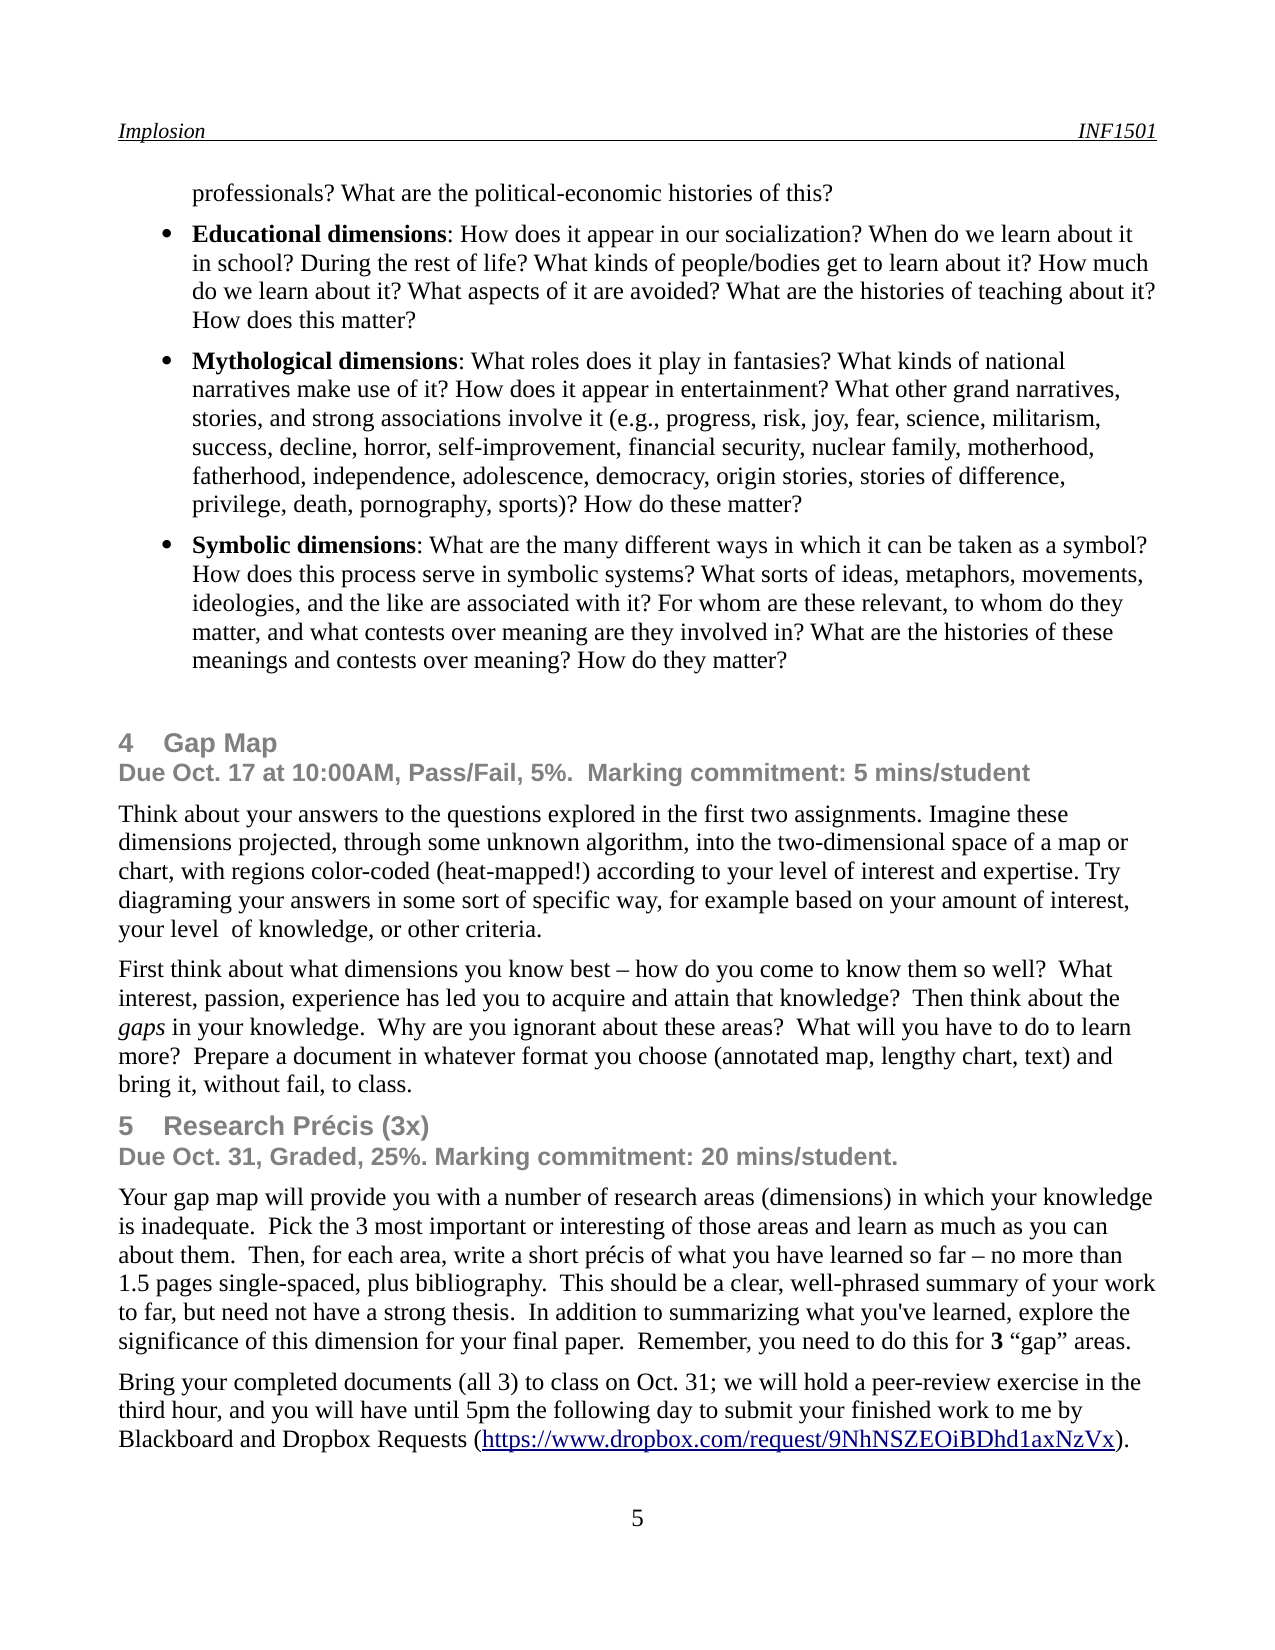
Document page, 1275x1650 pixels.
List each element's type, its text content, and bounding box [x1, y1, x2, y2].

list Mythological dimensions: What roles does it play in fantasies? What kinds of national narratives make use of it? How does it appear in entertainment? What other grand narratives, stories, and strong associations involve it (e.g., progress, risk, joy, fear, science, militarism, success, decline, horror, self-improvement, financial security, nuclear family, motherhood, fatherhood, independence, adolescence, democracy, origin stories, stories of difference, privilege, death, pornography, sports)? How do these matter? [162, 346, 1157, 518]
text Think about your answers to the questions explored in the first two assignments. Imagine these dimensions projected, through some unknown algorithm, into the two-dimensional space of a map or chart, with regions color-coded (heat-mapped!) according to your level of interest and expertise. Try diagraming your answers in some sort of specific way, for example based on your amount of interest, your level of knowledge, or other criteria. [118, 799, 1157, 942]
subtitle Due Oct. 31, Graded, 25%. Marking commitment: 20 mins/student. [118, 1141, 1157, 1170]
text First think about what dimensions you know best – how do you come to know them so well? What interest, passion, experience has led you to acquire and attain that knowledge? Then think about the gaps in your knowledge. Why are you ignorant about these areas? What will you have to do to learn more? Prepare a document in whatever format you choose (annotated map, lengthy chart, text) and bring it, without fail, to class. [118, 954, 1157, 1098]
subtitle Due Oct. 17 at 10:00AM, Pass/Fail, 5%. Marking commitment: 5 mins/student [118, 758, 1157, 787]
text Bring your completed documents (all 3) to class on Oct. 31; we will hold a peer-review exercise in the third hour, and you will have until 5pm the following day to submit your finished work to me by Blackboard and Dropbox Requests (https://www.dropbox.com/request/9NhNSZEOiBDhd1axNzVx). [118, 1367, 1157, 1453]
list professionals? What are the political-economic histories of this? [162, 178, 1157, 207]
list Educational dimensions: How does it appear in our socialization? When do we learn about it in school? During the rest of life? What kinds of people/bodies get to learn about it? How much do we learn about it? What aspects of it are avoided? What are the histories of teaching about it? How does this matter? [162, 219, 1157, 334]
text Your gap map will provide you with a number of research areas (dimensions) in which your knowledge is inadequate. Pick the 3 most important or interesting of those areas and learn as much as you can about them. Then, for each area, write a short précis of what you have learned so far – no more than 1.5 pages single-spaced, plus bibliography. This should be a clear, well-phrased summary of your work to far, but need not have a strong thesis. In addition to summarizing what you've learned, explore the significance of this dimension for your final paper. Remember, you need to do this for 3 “gap” areas. [118, 1182, 1157, 1355]
subtitle Research Précis (3x) [118, 1110, 1157, 1141]
subtitle Gap Map [118, 727, 1157, 758]
list Symbolic dimensions: What are the many different ways in which it can be taken as a symbol? How does this process serve in symbolic systems? What sorts of ideas, metaphors, movements, ideologies, and the like are associated with it? For whom are these relevant, to whom do they matter, and what contests over meaning are they involved in? What are the histories of these meanings and contests over meaning? How do they matter? [162, 530, 1157, 674]
